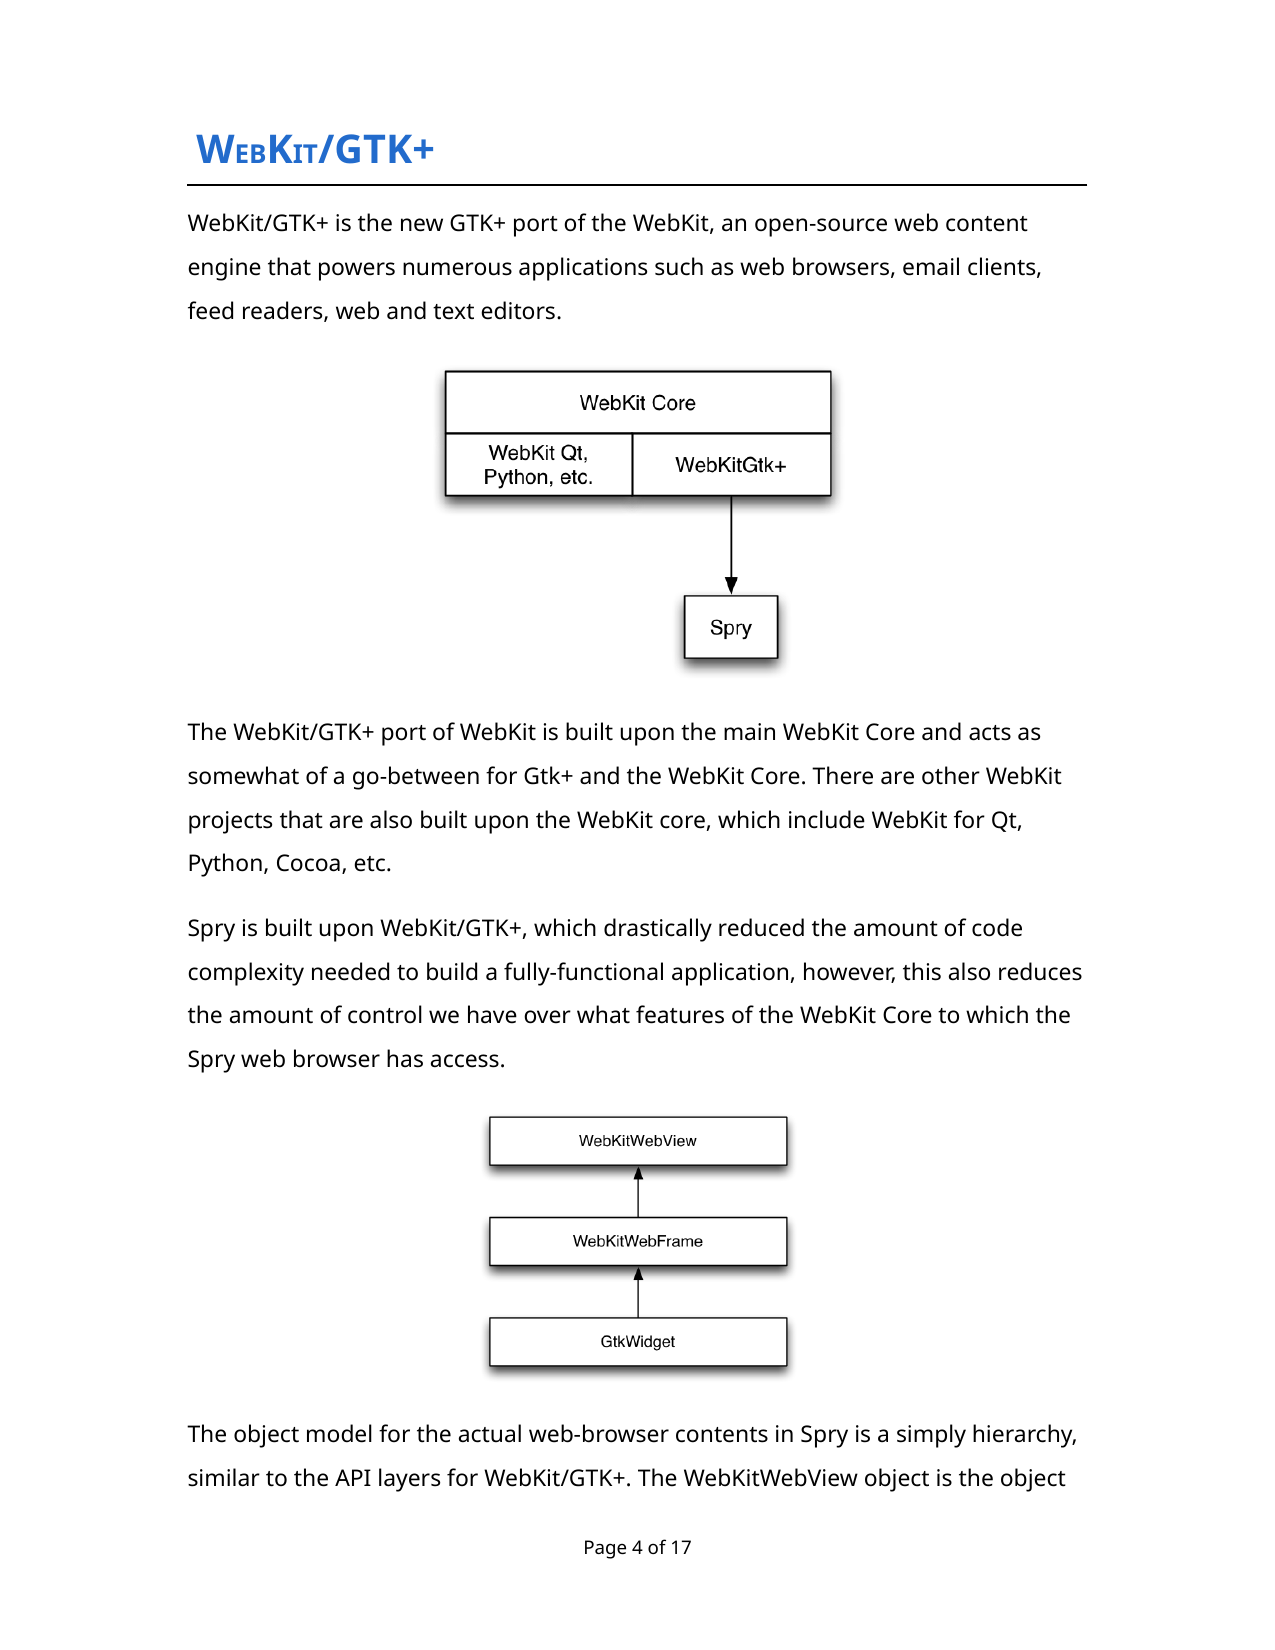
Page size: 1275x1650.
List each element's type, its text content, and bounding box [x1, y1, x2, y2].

picture [474, 1107, 801, 1385]
text The WebKit/GTK+ port of WebKit is built upon the main WebKit Core and acts as somewhat of a go-between for Gtk+ and the WebKit Core. There are other WebKit projects that are also built upon the WebKit core, which include WebKit for Qt, Python, Cocoa, etc. [187, 716, 1087, 878]
text Spry is built upon WebKit/GTK+, which drastically reduced the amount of code complexity needed to build a fully-functional application, however, this also reduces the amount of control we have over what features of the WebKit Core to which the Spry web browser has access. [187, 912, 1087, 1074]
text The object model for the actual web-browser contents in Spry is a simply hierarchy, similar to the API layers for WebKit/GTK+. The WebKitWebView object is the object [187, 1418, 1087, 1493]
picture [425, 359, 850, 683]
subtitle WebKit/GTK+ [187, 112, 1087, 184]
text WebKit/GTK+ is the new GTK+ port of the WebKit, an open-source web content engine that powers numerous applications such as web browsers, email clients, feed readers, web and text editors. [187, 207, 1087, 326]
